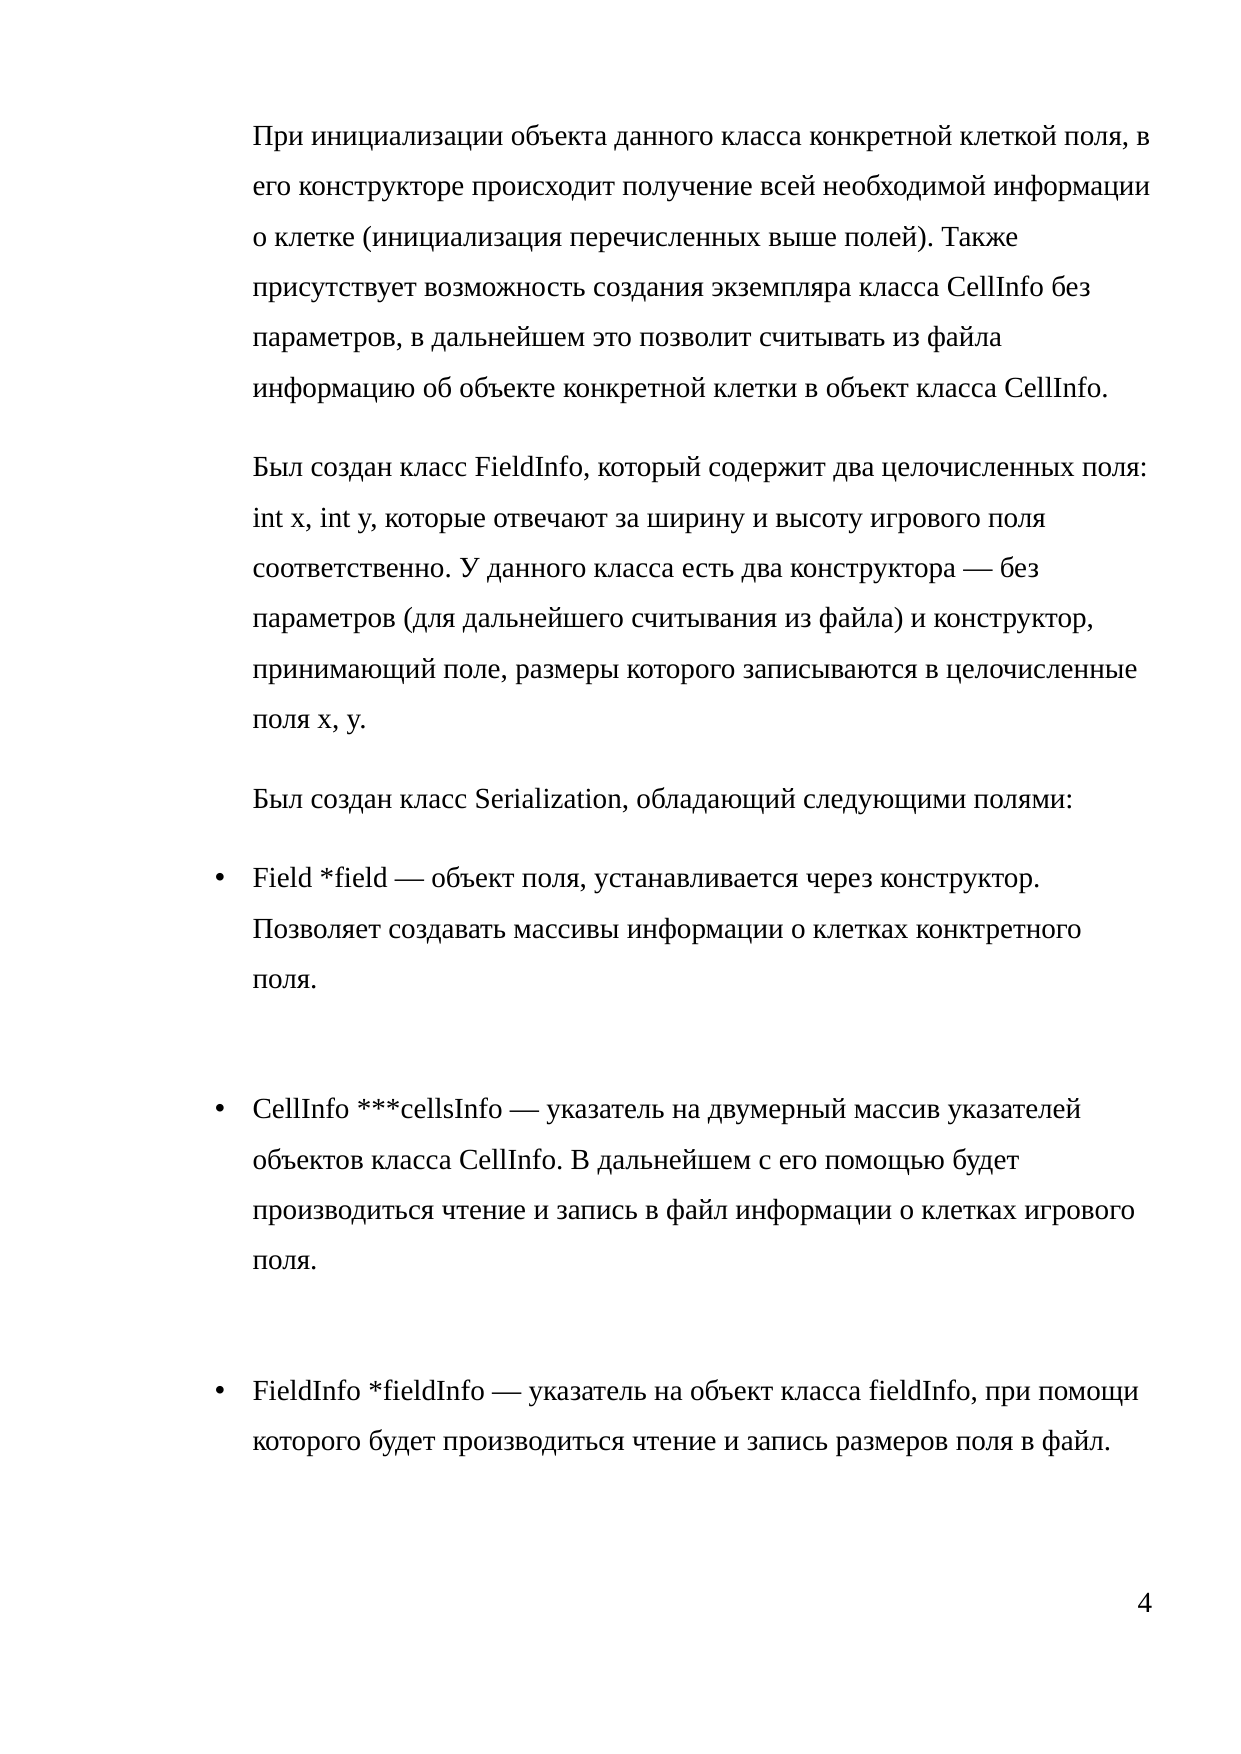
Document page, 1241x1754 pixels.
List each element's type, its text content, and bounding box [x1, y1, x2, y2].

list Был создан класс FieldInfo, который содержит два целочисленных поля: int x, int y, которые отвечают за ширину и высоту игрового поля соответственно. У данного класса есть два конструктора — без параметров (для дальнейшего считывания из файла) и конструктор, принимающий поле, размеры которого записываются в целочисленные поля x, y. [215, 449, 1152, 734]
list Был создан класс Serialization, обладающий следующими полями: [215, 781, 1152, 814]
list CellInfo ***cellsInfo — указатель на двумерный массив указателей объектов класса CellInfo. В дальнейшем с его помощью будет производиться чтение и запись в файл информации о клетках игрового поля. [215, 1091, 1152, 1326]
list При инициализации объекта данного класса конкретной клеткой поля, в его конструкторе происходит получение всей необходимой информации о клетке (инициализация перечисленных выше полей). Также присутствует возможность создания экземпляра класса CellInfo без параметров, в дальнейшем это позволит считывать из файла информацию об объекте конкретной клетки в объект класса CellInfo. [215, 118, 1152, 403]
list FieldInfo *fieldInfo — указатель на объект класса fieldInfo, при помощи которого будет производиться чтение и запись размеров поля в файл. [215, 1373, 1152, 1507]
list Field *field — объект поля, устанавливается через конструктор. Позволяет создавать массивы информации о клетках конктретного поля. [215, 861, 1152, 1045]
